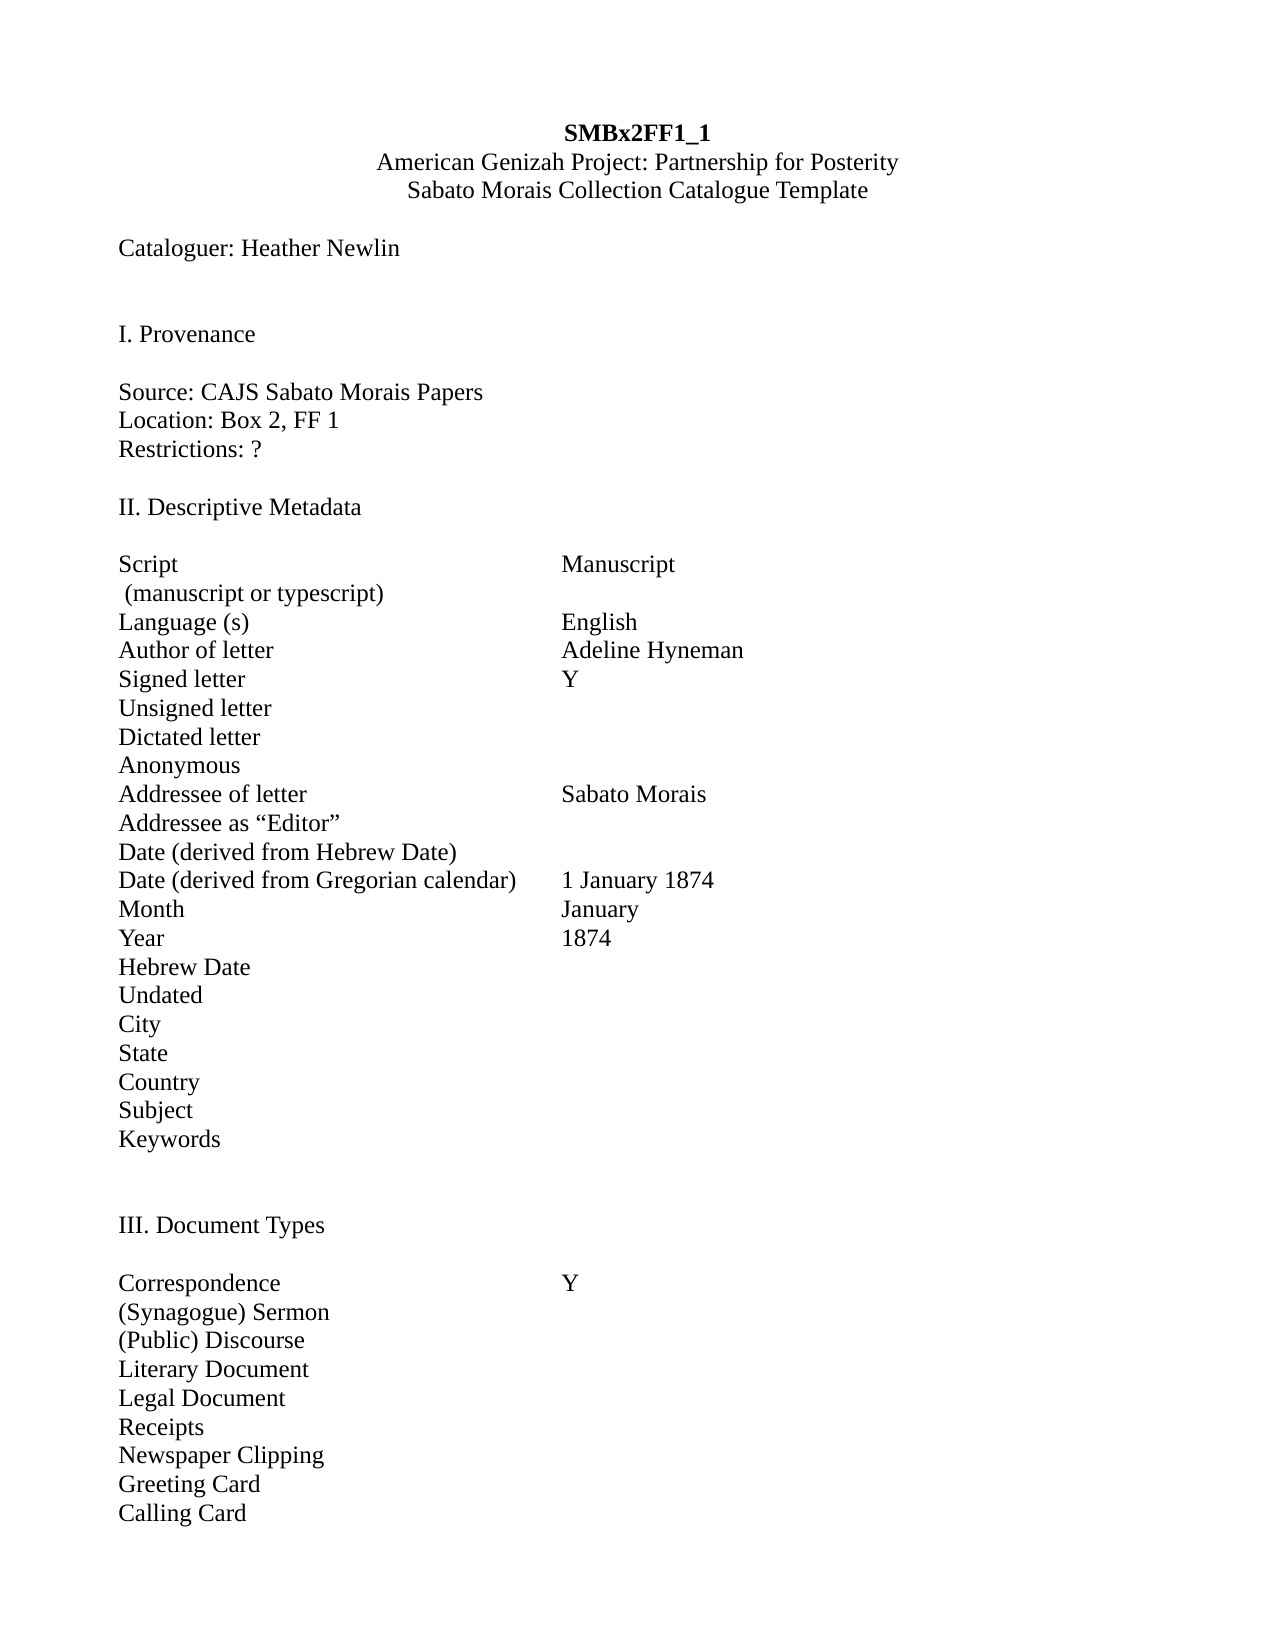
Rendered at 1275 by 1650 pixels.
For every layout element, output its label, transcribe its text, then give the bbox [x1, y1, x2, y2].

text Script Manuscript [118, 549, 1157, 578]
text Language (s) English [118, 607, 1157, 636]
text Cataloguer: Heather Newlin [118, 233, 1157, 262]
text Date (derived from Hebrew Date) [118, 837, 1157, 866]
text (manuscript or typescript) [118, 578, 1157, 607]
text SMBx2FF1_1 [118, 118, 1157, 147]
text State [118, 1038, 1157, 1067]
text Literary Document [118, 1354, 1157, 1383]
text (Synagogue) Sermon [118, 1297, 1157, 1326]
text Addressee of letter Sabato Morais [118, 779, 1157, 808]
text Greeting Card [118, 1469, 1157, 1498]
text Newspaper Clipping [118, 1441, 1157, 1469]
text Location: Box 2, FF 1 [118, 406, 1157, 434]
text Hebrew Date [118, 952, 1157, 981]
text Receipts [118, 1412, 1157, 1441]
text Sabato Morais Collection Catalogue Template [118, 176, 1157, 204]
text Year 1874 [118, 923, 1157, 952]
text Calling Card [118, 1498, 1157, 1527]
text Author of letter Adeline Hyneman [118, 636, 1157, 664]
text I. Provenance [118, 319, 1157, 348]
text Addressee as “Editor” [118, 808, 1157, 837]
text III. Document Types [118, 1211, 1157, 1239]
text Undated [118, 981, 1157, 1009]
text (Public) Discourse [118, 1326, 1157, 1354]
text Signed letter Y [118, 664, 1157, 693]
text Date (derived from Gregorian calendar) 1 January 1874 [118, 866, 1157, 894]
text Legal Document [118, 1383, 1157, 1412]
text American Genizah Project: Partnership for Posterity [118, 147, 1157, 176]
text Restrictions: ? [118, 434, 1157, 463]
text Dictated letter [118, 722, 1157, 751]
text Subject [118, 1096, 1157, 1124]
text Unsigned letter [118, 693, 1157, 722]
text Month January [118, 894, 1157, 923]
text Country [118, 1067, 1157, 1096]
text Keywords [118, 1124, 1157, 1153]
text Anonymous [118, 751, 1157, 779]
text II. Descriptive Metadata [118, 492, 1157, 521]
text City [118, 1009, 1157, 1038]
text Correspondence Y [118, 1268, 1157, 1297]
text Source: CAJS Sabato Morais Papers [118, 377, 1157, 406]
